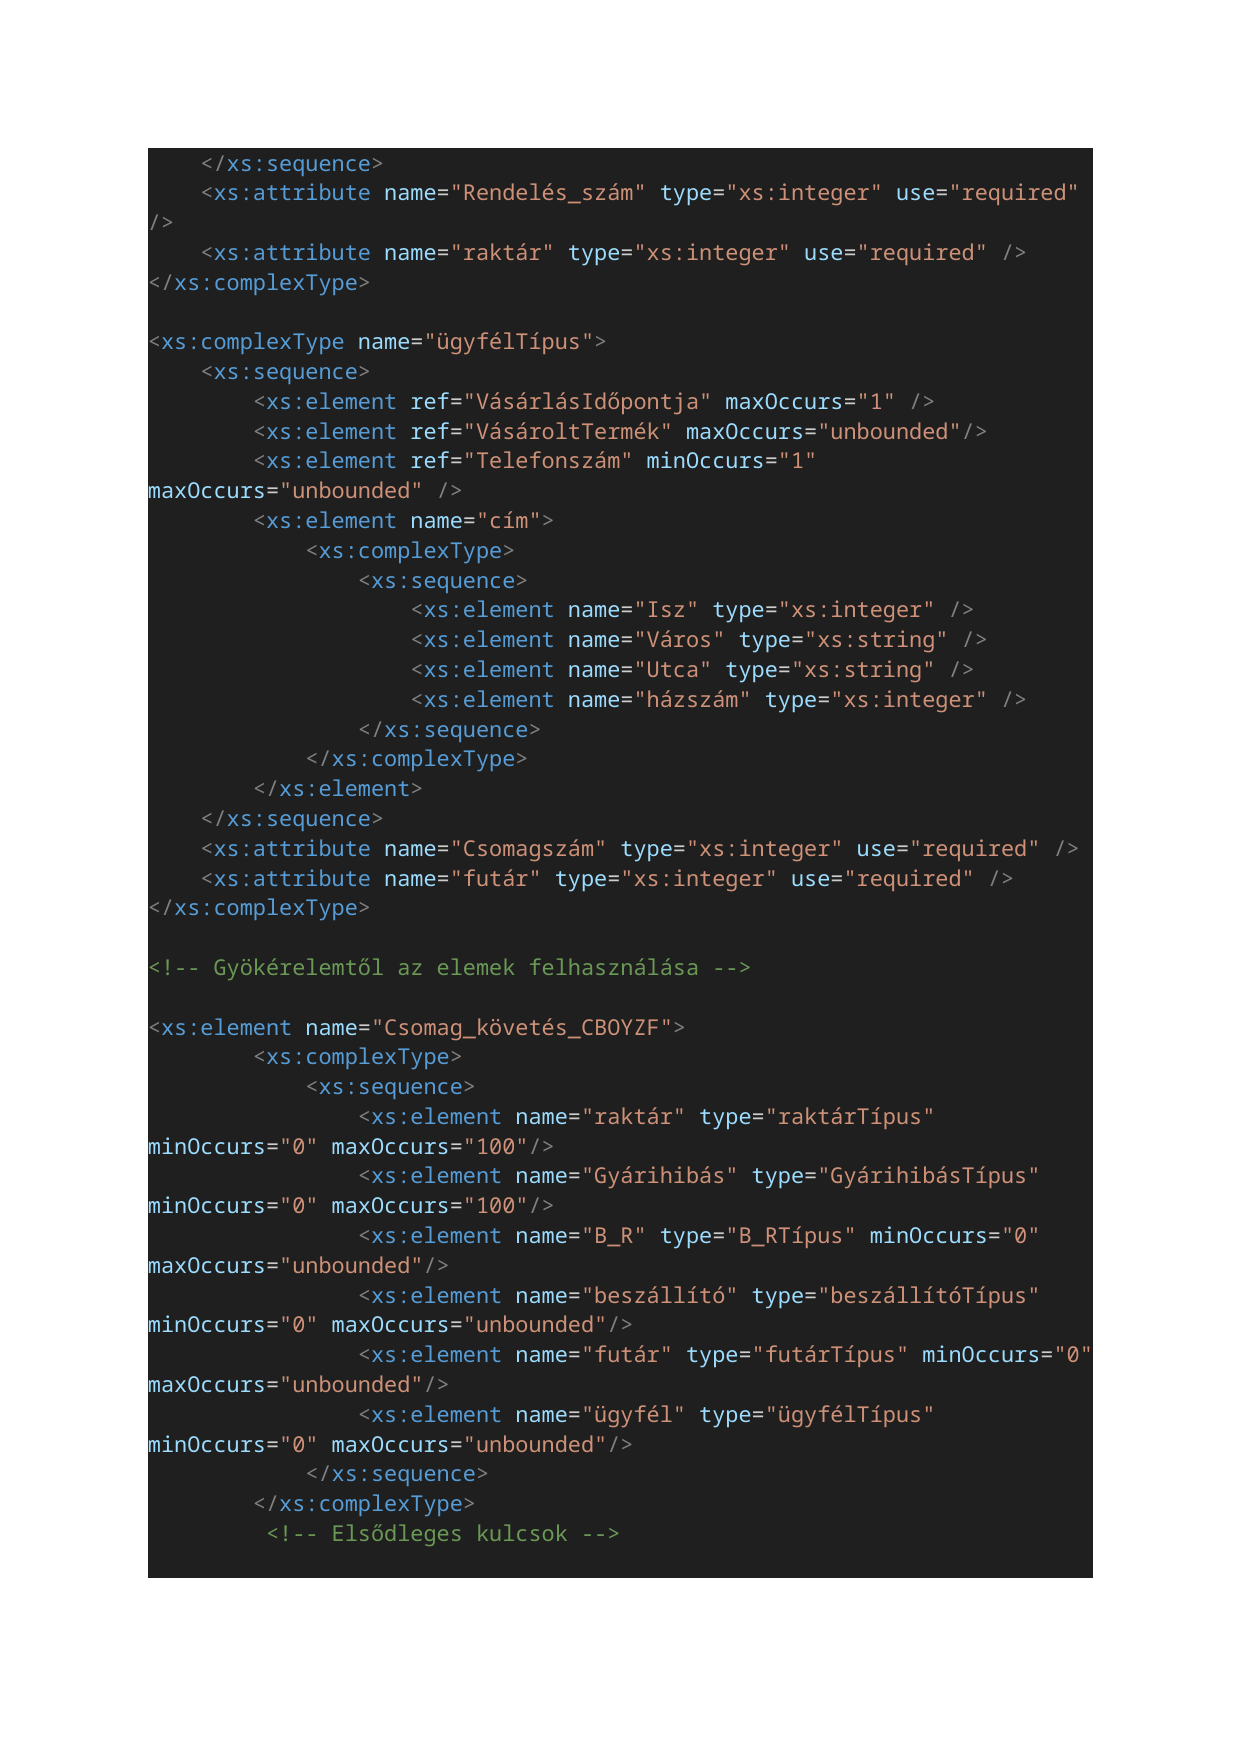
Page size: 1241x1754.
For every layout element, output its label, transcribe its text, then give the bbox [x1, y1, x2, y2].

text <xs:element name="Gyárihibás" type="GyárihibásTípus" minOccurs="0" maxOccurs="100"/> [148, 1161, 1093, 1220]
text <xs:sequence> [148, 565, 1093, 594]
text <xs:element ref="Telefonszám" minOccurs="1" maxOccurs="unbounded" /> [148, 446, 1093, 505]
text </xs:sequence> [148, 1458, 1093, 1488]
text </xs:complexType> [148, 892, 1093, 922]
text <xs:element name="ügyfél" type="ügyfélTípus" minOccurs="0" maxOccurs="unbounded"/> [148, 1399, 1093, 1458]
text </xs:complexType> [148, 1488, 1093, 1518]
text <xs:element name="házszám" type="xs:integer" /> [148, 684, 1093, 714]
text <xs:attribute name="raktár" type="xs:integer" use="required" /> [148, 237, 1093, 267]
text </xs:sequence> [148, 148, 1093, 177]
text <!-- Elsődleges kulcsok --> [148, 1518, 1093, 1548]
text <xs:element name="Csomag_követés_CBOYZF"> [148, 1012, 1093, 1041]
text <xs:element name="B_R" type="B_RTípus" minOccurs="0" maxOccurs="unbounded"/> [148, 1220, 1093, 1280]
text <xs:complexType name="ügyfélTípus"> [148, 326, 1093, 356]
text <xs:sequence> [148, 1071, 1093, 1101]
text <!-- Gyökérelemtől az elemek felhasználása --> [148, 952, 1093, 982]
text <xs:element name="Utca" type="xs:string" /> [148, 654, 1093, 684]
text <xs:attribute name="Rendelés_szám" type="xs:integer" use="required" /> [148, 177, 1093, 237]
text <xs:element name="Város" type="xs:string" /> [148, 624, 1093, 654]
text <xs:sequence> [148, 356, 1093, 386]
text <xs:element name="cím"> [148, 505, 1093, 535]
text <xs:attribute name="Csomagszám" type="xs:integer" use="required" /> [148, 833, 1093, 863]
text </xs:sequence> [148, 803, 1093, 833]
text </xs:complexType> [148, 267, 1093, 297]
text <xs:element name="futár" type="futárTípus" minOccurs="0" maxOccurs="unbounded"/> [148, 1339, 1093, 1399]
text <xs:element name="beszállító" type="beszállítóTípus" minOccurs="0" maxOccurs="unbounded"/> [148, 1280, 1093, 1339]
text <xs:element ref="VásárlásIdőpontja" maxOccurs="1" /> [148, 386, 1093, 416]
text <xs:attribute name="futár" type="xs:integer" use="required" /> [148, 863, 1093, 892]
text <xs:complexType> [148, 1041, 1093, 1071]
text <xs:element name="Isz" type="xs:integer" /> [148, 594, 1093, 624]
text </xs:complexType> [148, 743, 1093, 773]
text </xs:element> [148, 773, 1093, 803]
text <xs:complexType> [148, 535, 1093, 565]
text </xs:sequence> [148, 714, 1093, 743]
text <xs:element ref="VásároltTermék" maxOccurs="unbounded"/> [148, 416, 1093, 446]
text <xs:element name="raktár" type="raktárTípus" minOccurs="0" maxOccurs="100"/> [148, 1101, 1093, 1161]
